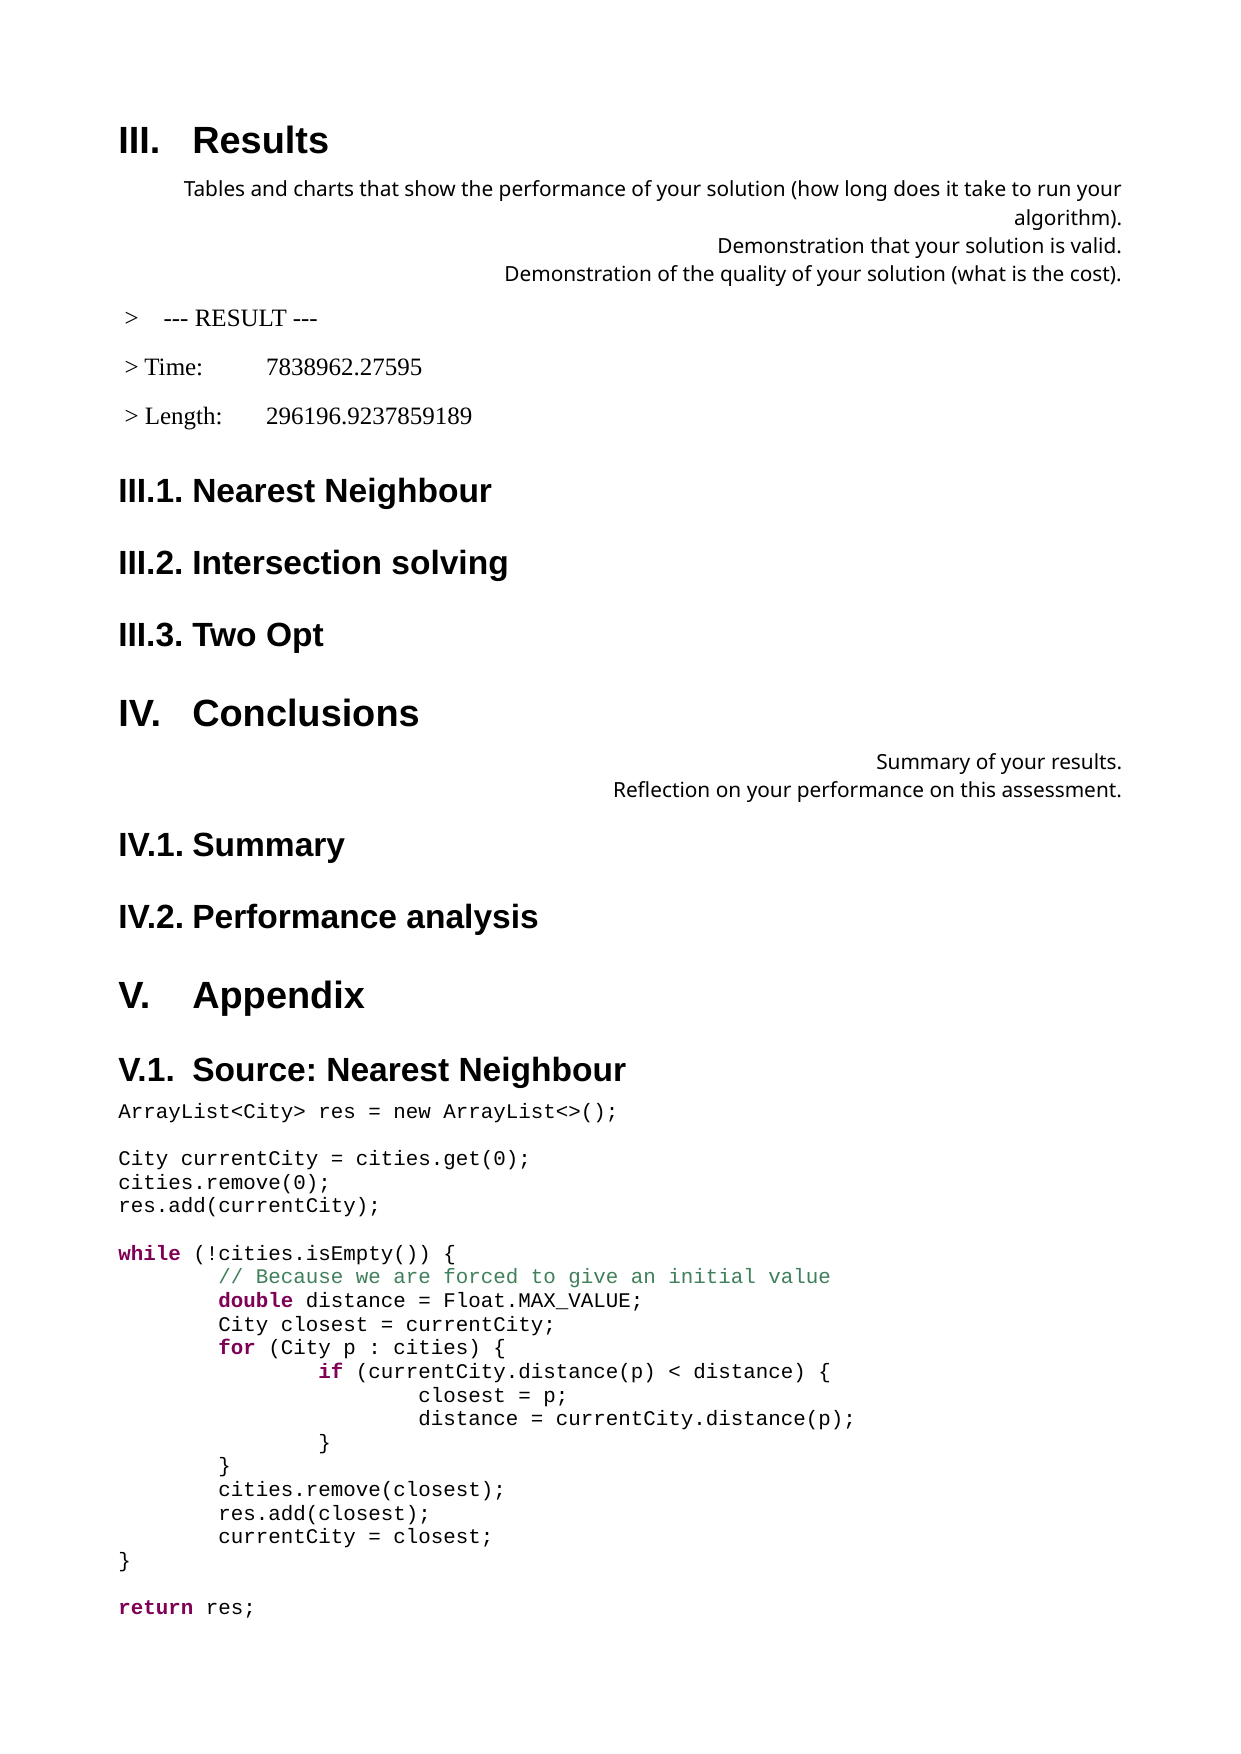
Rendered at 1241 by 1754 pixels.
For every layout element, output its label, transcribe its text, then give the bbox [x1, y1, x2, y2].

text > --- RESULT --- [118, 303, 1122, 331]
text distance = currentCity.distance(p); [118, 1408, 1122, 1432]
text Reflection on your performance on this assessment. [118, 775, 1122, 804]
text } [118, 1550, 1122, 1574]
text > Time: 7838962.27595 [118, 352, 1122, 380]
text ArrayList<City> res = new ArrayList<>(); [118, 1101, 1122, 1124]
text if (currentCity.distance(p) < distance) { [118, 1361, 1122, 1384]
text Tables and charts that show the performance of your solution (how long does it take to run your algorithm). [118, 174, 1122, 231]
text } [118, 1432, 1122, 1456]
text return res; [118, 1597, 1122, 1621]
subtitle Two Opt [118, 614, 1122, 653]
text } [118, 1456, 1122, 1479]
subtitle Conclusions [118, 691, 1122, 734]
text res.add(closest); [118, 1503, 1122, 1526]
text // Because we are forced to give an initial value [118, 1266, 1122, 1290]
subtitle Appendix [118, 973, 1122, 1016]
subtitle Summary [118, 824, 1122, 863]
subtitle Intersection solving [118, 543, 1122, 581]
text currentCity = closest; [118, 1526, 1122, 1550]
text City currentCity = cities.get(0); [118, 1148, 1122, 1172]
text double distance = Float.MAX_VALUE; [118, 1290, 1122, 1314]
text closest = p; [118, 1384, 1122, 1408]
text cities.remove(0); [118, 1172, 1122, 1195]
text cities.remove(closest); [118, 1479, 1122, 1503]
text res.add(currentCity); [118, 1195, 1122, 1219]
text Demonstration that your solution is valid. [118, 231, 1122, 259]
text while (!cities.isEmpty()) { [118, 1243, 1122, 1266]
text > Length: 296196.9237859189 [118, 401, 1122, 429]
subtitle Performance analysis [118, 897, 1122, 935]
text Demonstration of the quality of your solution (what is the cost). [118, 259, 1122, 288]
text for (City p : cities) { [118, 1337, 1122, 1361]
subtitle Results [118, 118, 1122, 162]
subtitle Nearest Neighbour [118, 471, 1122, 509]
subtitle Source: Nearest Neighbour [118, 1050, 1122, 1088]
text Summary of your results. [118, 747, 1122, 775]
text City closest = currentCity; [118, 1314, 1122, 1337]
